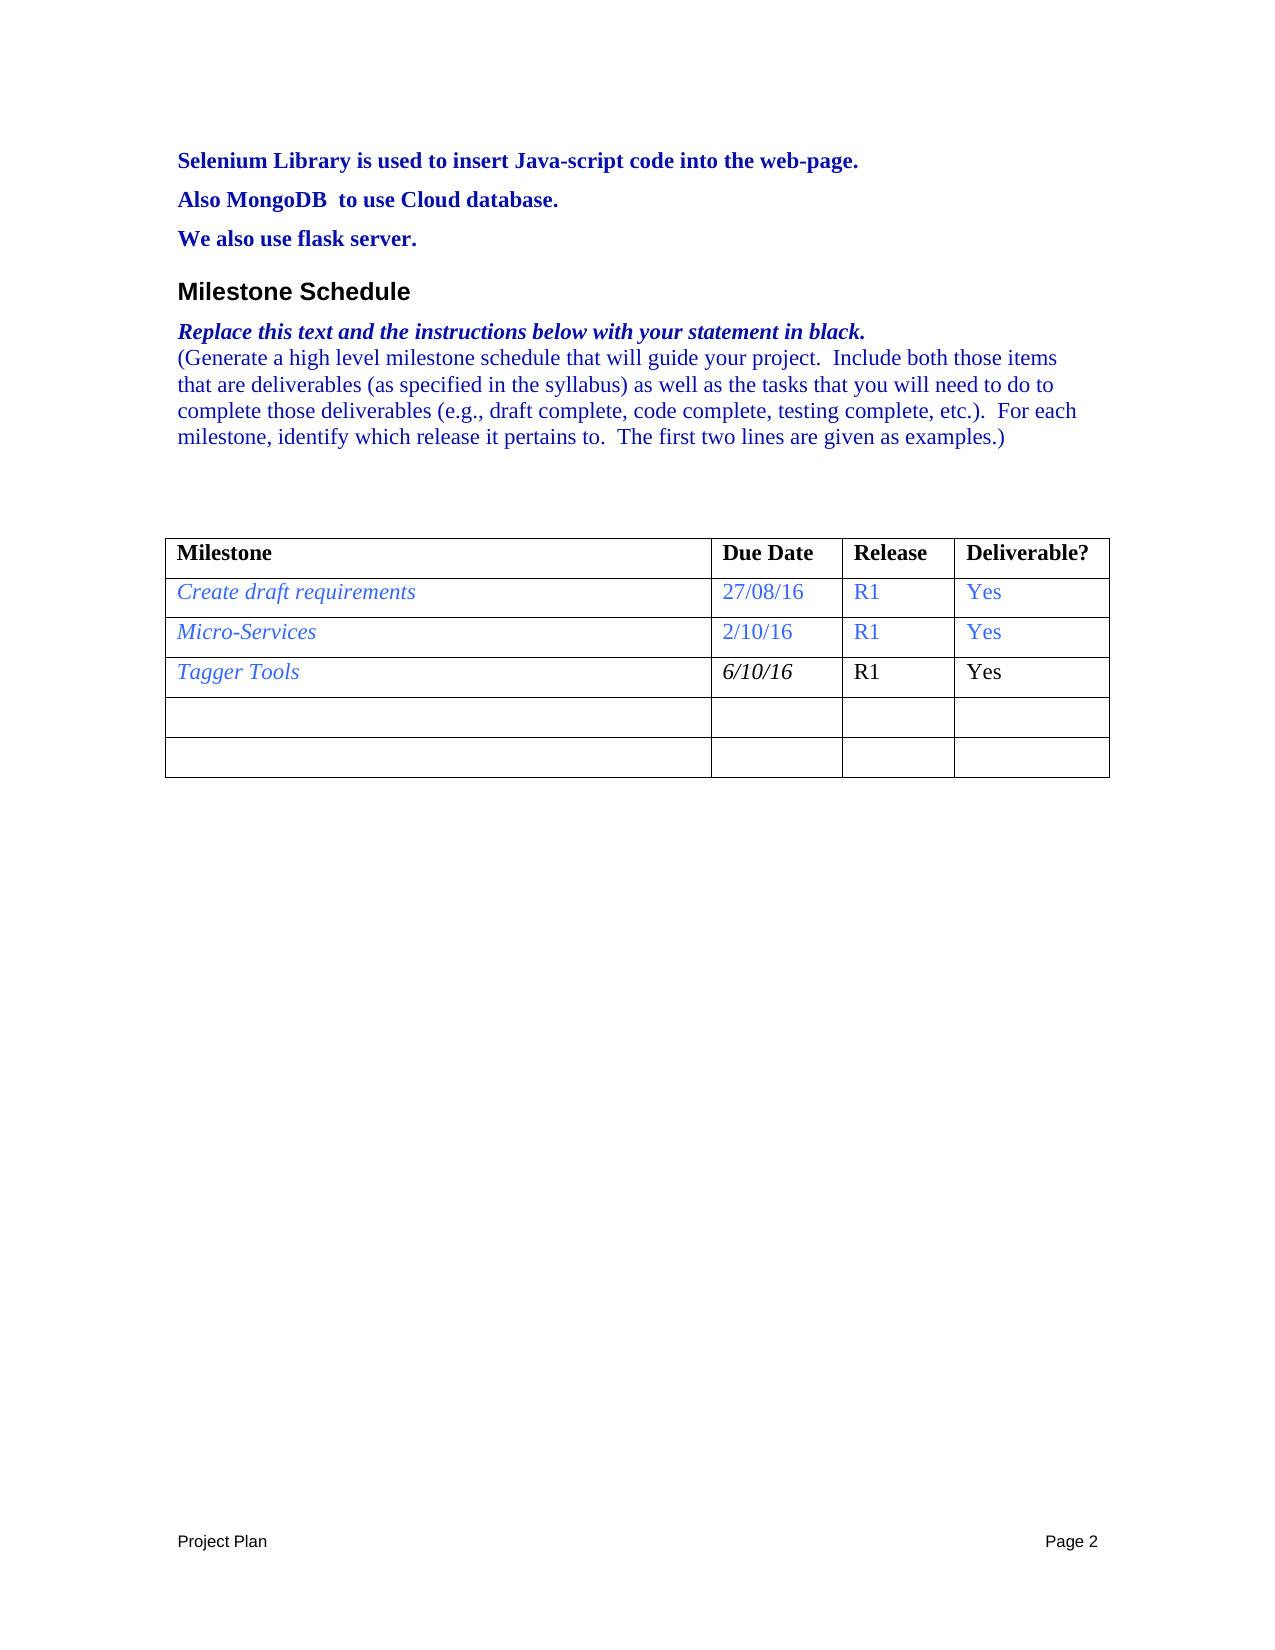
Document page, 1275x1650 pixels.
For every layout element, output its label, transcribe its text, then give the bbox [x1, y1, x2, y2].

table_cell [843, 698, 954, 737]
table_cell Yes [955, 618, 1109, 657]
table_cell [955, 698, 1109, 737]
table_cell R1 [843, 579, 954, 617]
table_cell [955, 738, 1109, 777]
table_cell [712, 698, 842, 737]
table_cell [166, 698, 711, 737]
table_cell Micro-Services [166, 618, 711, 657]
table_cell R1 [843, 618, 954, 657]
table_header Release [843, 539, 954, 577]
table_header Deliverable? [955, 539, 1109, 577]
table_cell [166, 738, 711, 777]
table_cell Yes [955, 579, 1109, 617]
table_cell [843, 738, 954, 777]
table_cell 2/10/16 [712, 618, 842, 657]
table_header Milestone [166, 539, 711, 577]
table_cell 6/10/16 [712, 658, 842, 697]
text Also MongoDB to use Cloud database. [177, 186, 1098, 213]
table_cell Create draft requirements [166, 579, 711, 617]
table_cell Yes [955, 658, 1109, 697]
text Selenium Library is used to insert Java-script code into the web-page. [177, 148, 1098, 174]
table_cell R1 [843, 658, 954, 697]
table_cell [712, 738, 842, 777]
table_cell 27/08/16 [712, 579, 842, 617]
subtitle Milestone Schedule [177, 277, 1098, 305]
text Replace this text and the instructions below with your statement in black. (Generate a high level milestone schedule that will guide your project. Include both those items that are deliverables (as specified in the syllabus) as well as the tasks that you will need to do to complete those deliverables (e.g., draft complete, code complete, testing complete, etc.). For each milestone, identify which release it pertains to. The first two lines are given as examples.) [177, 318, 1098, 450]
table_header Due Date [712, 539, 842, 577]
table_cell Tagger Tools [166, 658, 711, 697]
text We also use flask server. [177, 225, 1098, 252]
